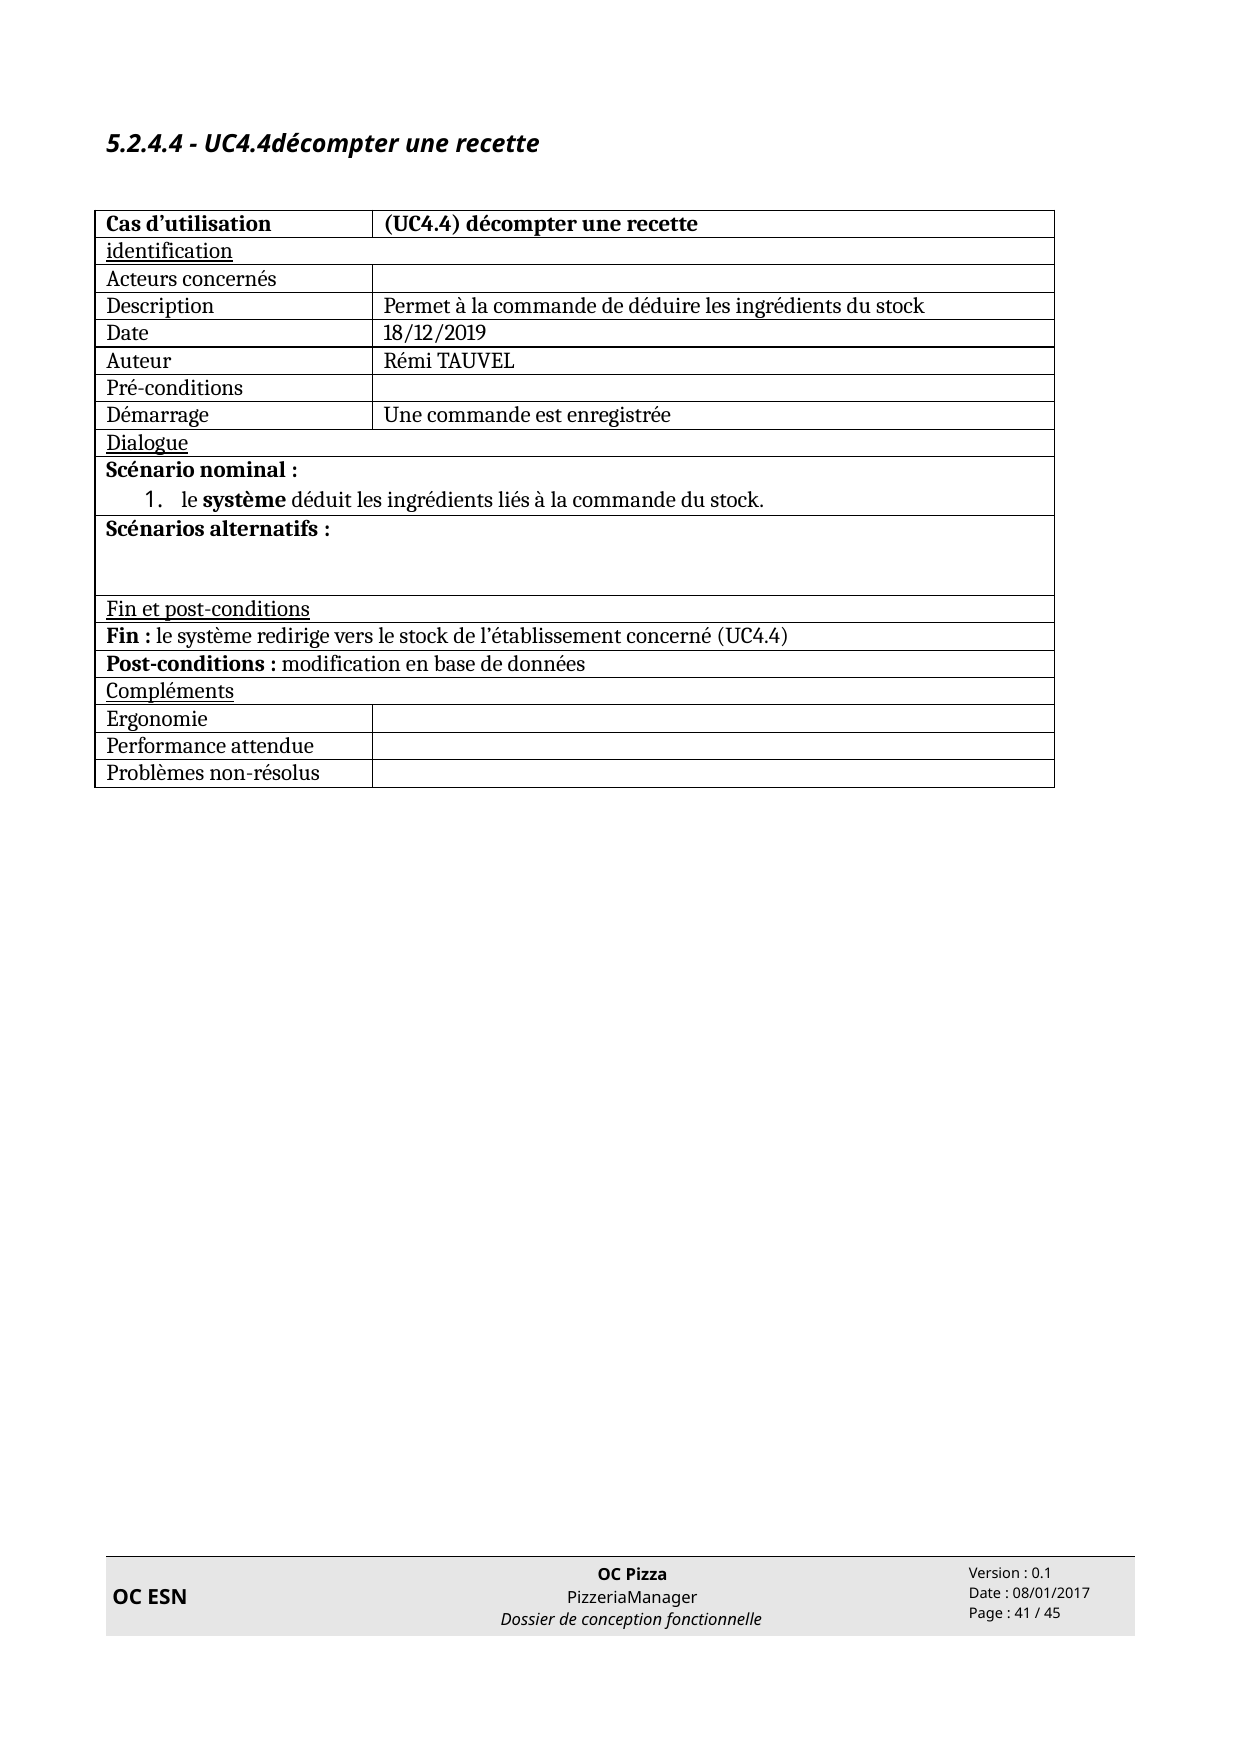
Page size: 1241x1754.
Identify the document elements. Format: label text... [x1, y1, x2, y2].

table_cell Description [96, 293, 372, 319]
table_cell Scénario nominal : le système déduit les ingrédients liés à la commande du stock. [96, 457, 1054, 515]
table_cell [373, 265, 1054, 292]
table_header Cas d’utilisation [96, 211, 372, 237]
table_cell Acteurs concernés [96, 265, 372, 292]
table_cell Permet à la commande de déduire les ingrédients du stock [373, 293, 1054, 319]
table_cell Problèmes non-résolus [96, 760, 372, 787]
table_cell [373, 705, 1054, 732]
table_cell [373, 760, 1054, 787]
table_cell Fin et post-conditions [96, 596, 1054, 622]
table_cell [373, 733, 1054, 759]
table_cell Fin : le système redirige vers le stock de l’établissement concerné (UC4.4) [96, 623, 1054, 649]
subtitle UC4.4décompter une recette [106, 125, 1134, 159]
table_cell Démarrage [96, 402, 372, 429]
table_cell Scénarios alternatifs : [96, 516, 1054, 595]
table_cell Rémi TAUVEL [373, 348, 1054, 374]
table_cell Pré-conditions [96, 375, 372, 401]
table_cell identification [96, 238, 1054, 264]
table_cell 18/12/2019 [373, 320, 1054, 346]
table_cell Compléments [96, 678, 1054, 704]
table_header (UC4.4) décompter une recette [373, 211, 1054, 237]
table_cell Une commande est enregistrée [373, 402, 1054, 429]
table_cell Dialogue [96, 430, 1054, 456]
table_cell Date [96, 320, 372, 346]
table_cell Ergonomie [96, 705, 372, 732]
table_cell Post-conditions : modification en base de données [96, 651, 1054, 677]
table_cell Performance attendue [96, 733, 372, 759]
table_cell [373, 375, 1054, 401]
table_cell Auteur [96, 348, 372, 374]
